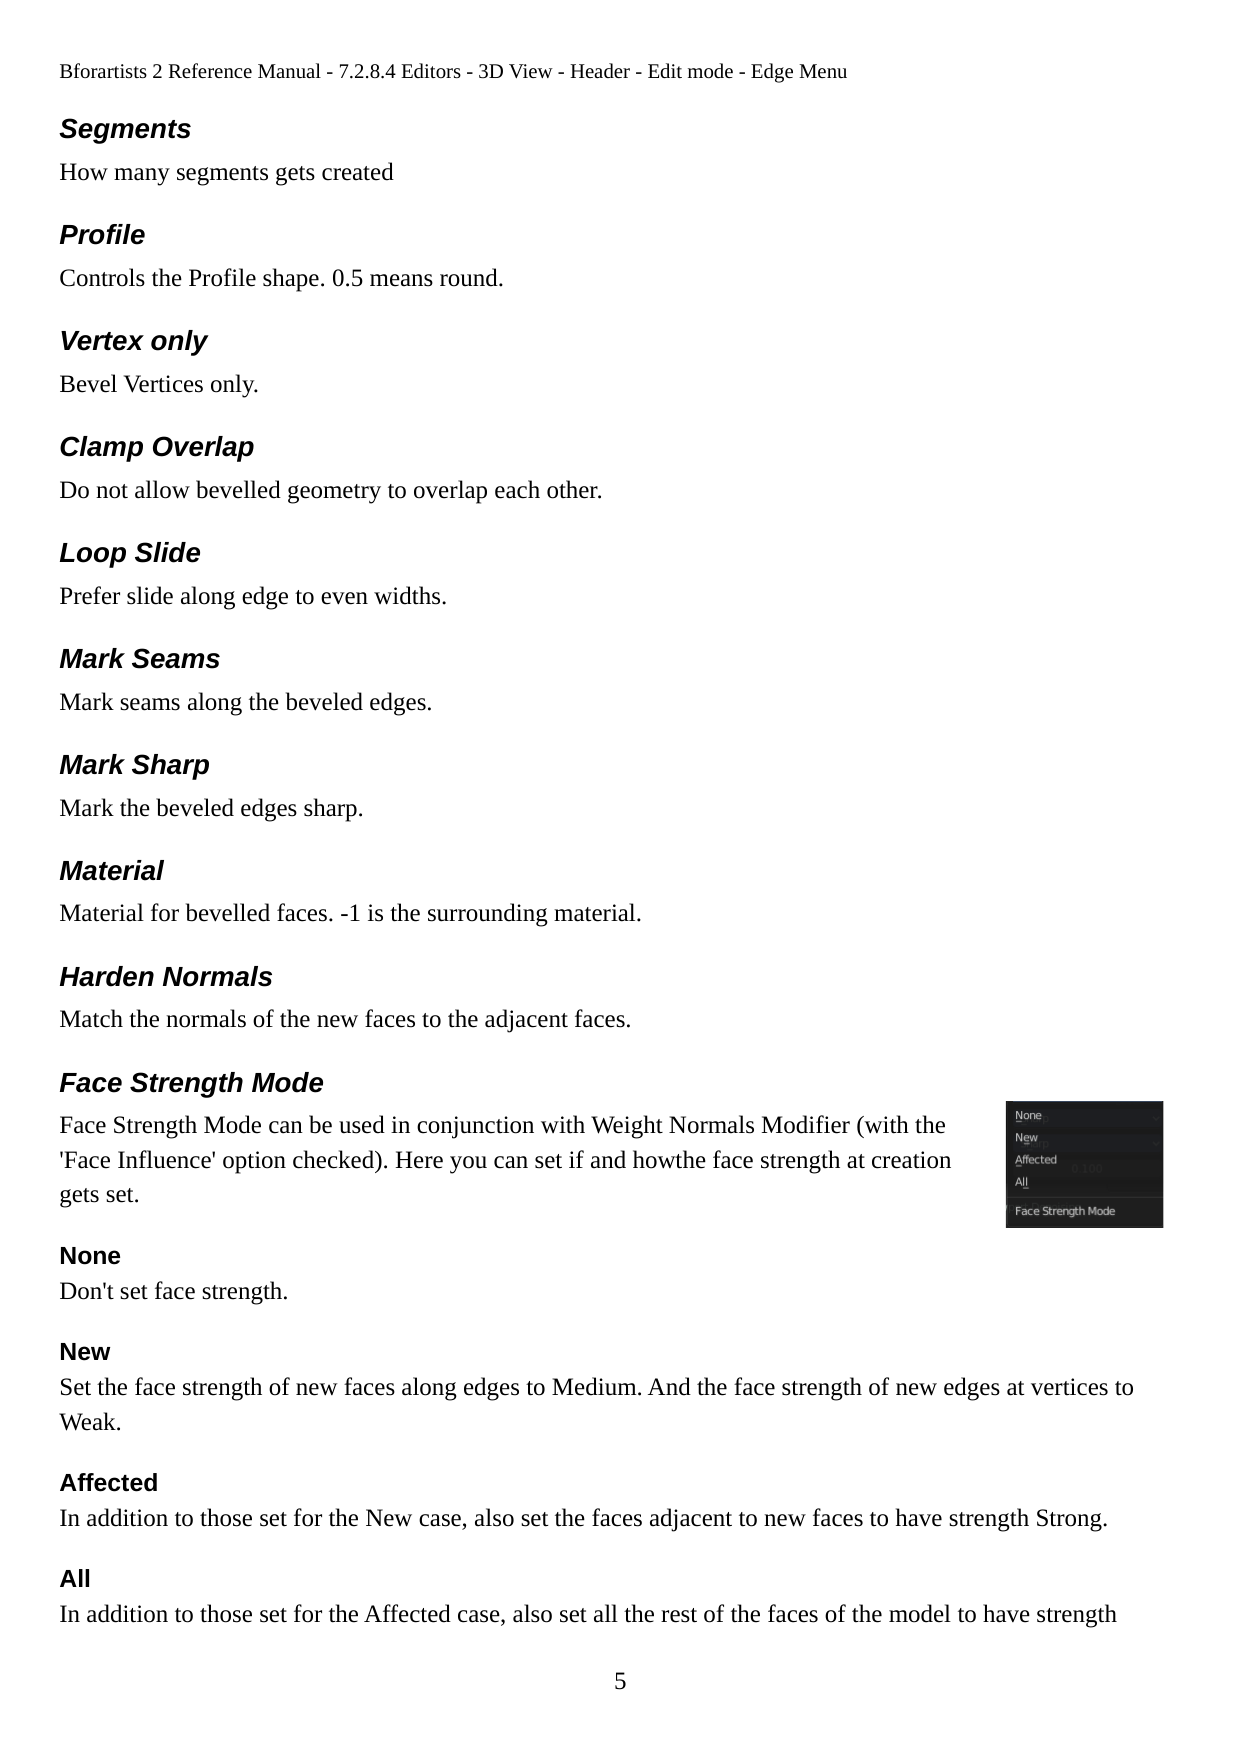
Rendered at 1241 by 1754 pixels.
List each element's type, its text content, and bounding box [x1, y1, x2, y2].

text Match the normals of the new faces to the adjacent faces. [59, 1004, 1181, 1033]
subtitle Loop Slide [59, 536, 1181, 568]
text In addition to those set for the New case, also set the faces adjacent to new faces to have strength Strong. [59, 1503, 1181, 1532]
text Mark seams along the beveled edges. [59, 687, 1181, 715]
subtitle Face Strength Mode [59, 1066, 1181, 1098]
subtitle Clamp Overlap [59, 430, 1181, 462]
text Face Strength Mode can be used in conjunction with Weight Normals Modifier (with the 'Face Influence' option checked). Here you can set if and howthe face strength at creation gets set. [59, 1110, 1005, 1208]
text Material for bevelled faces. -1 is the surrounding material. [59, 898, 1181, 927]
text Don't set face strength. [59, 1276, 1181, 1304]
text How many segments gets created [59, 157, 1181, 186]
subtitle Mark Seams [59, 642, 1181, 674]
text Do not allow bevelled geometry to overlap each other. [59, 475, 1181, 503]
subtitle Affected [59, 1468, 1181, 1497]
text Set the face strength of new faces along edges to Medium. And the face strength of new edges at vertices to Weak. [59, 1372, 1181, 1435]
text Mark the beveled edges sharp. [59, 793, 1181, 821]
subtitle Vertex only [59, 324, 1181, 356]
subtitle Material [59, 854, 1181, 886]
text Controls the Profile shape. 0.5 means round. [59, 263, 1181, 292]
subtitle Segments [59, 113, 1181, 144]
picture [1005, 1101, 1164, 1228]
text In addition to those set for the Affected case, also set all the rest of the faces of the model to have strength [59, 1599, 1181, 1628]
subtitle New [59, 1337, 1181, 1366]
subtitle Mark Sharp [59, 748, 1181, 780]
text Bevel Vertices only. [59, 369, 1181, 398]
text Prefer slide along edge to even widths. [59, 581, 1181, 609]
subtitle Profile [59, 218, 1181, 250]
subtitle Harden Normals [59, 960, 1181, 992]
subtitle All [59, 1564, 1181, 1593]
subtitle None [59, 1241, 1181, 1269]
